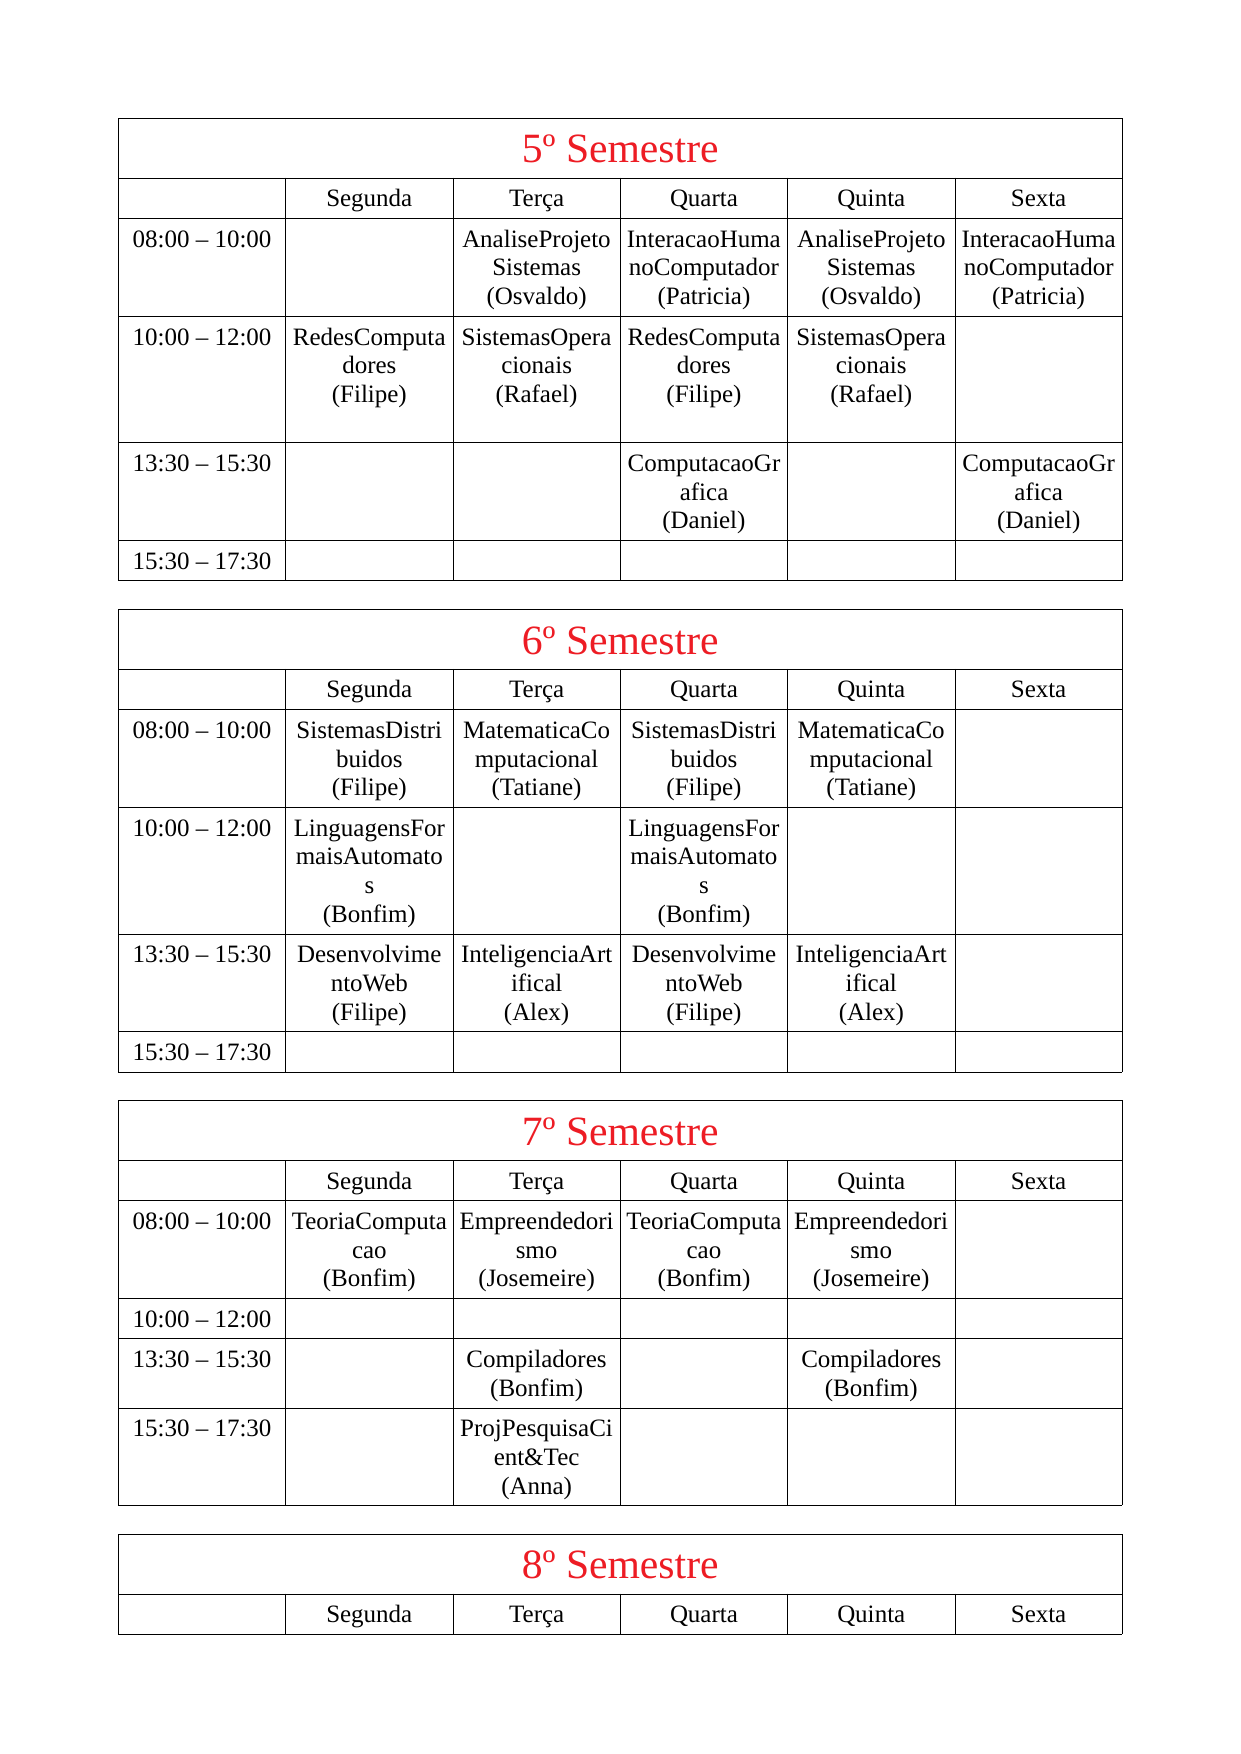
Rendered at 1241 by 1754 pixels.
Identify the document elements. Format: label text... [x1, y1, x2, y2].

table_cell [788, 1032, 955, 1072]
table_cell 15:30 – 17:30 [119, 1032, 285, 1072]
table_cell InteracaoHumanoComputador (Patricia) [956, 219, 1122, 316]
table_cell [788, 443, 955, 540]
table_cell Terça [454, 1595, 620, 1634]
table_cell 10:00 – 12:00 [119, 1299, 285, 1338]
table_cell [621, 541, 787, 580]
table_cell Quinta [788, 179, 955, 218]
table_cell [956, 317, 1122, 442]
table_cell 13:30 – 15:30 [119, 935, 285, 1031]
table_cell 13:30 – 15:30 [119, 1339, 285, 1407]
table_cell 13:30 – 15:30 [119, 443, 285, 540]
table_cell [286, 541, 453, 580]
table_header 7º Semestre [119, 1101, 1122, 1160]
table_cell [286, 443, 453, 540]
table_cell Sexta [956, 670, 1122, 709]
table_cell 10:00 – 12:00 [119, 317, 285, 442]
table_cell [621, 1339, 787, 1407]
table_cell [286, 1299, 453, 1338]
table_cell [286, 1032, 453, 1072]
table_cell SistemasOperacionais (Rafael) [454, 317, 620, 442]
table_cell 08:00 – 10:00 [119, 219, 285, 316]
table_cell [788, 1299, 955, 1338]
table_cell Compiladores (Bonfim) [454, 1339, 620, 1407]
table_cell Segunda [286, 1595, 453, 1634]
table_cell Quarta [621, 1595, 787, 1634]
table_cell Quarta [621, 179, 787, 218]
table_cell Quarta [621, 670, 787, 709]
table_cell TeoriaComputacao (Bonfim) [286, 1201, 453, 1298]
table_cell Terça [454, 670, 620, 709]
table_cell [956, 710, 1122, 807]
table_cell [956, 1409, 1122, 1505]
table_cell 08:00 – 10:00 [119, 1201, 285, 1298]
table_cell ComputacaoGrafica (Daniel) [621, 443, 787, 540]
table_cell 10:00 – 12:00 [119, 808, 285, 933]
table_cell [286, 1409, 453, 1505]
table_cell [119, 1595, 285, 1634]
table_cell Sexta [956, 1595, 1122, 1634]
table_cell Empreendedorismo (Josemeire) [788, 1201, 955, 1298]
table_cell Terça [454, 1161, 620, 1200]
table_cell Sexta [956, 1161, 1122, 1200]
table_cell [119, 179, 285, 218]
table_cell [621, 1032, 787, 1072]
table_cell Quarta [621, 1161, 787, 1200]
table_cell AnaliseProjetoSistemas (Osvaldo) [788, 219, 955, 316]
table_cell DesenvolvimentoWeb (Filipe) [621, 935, 787, 1031]
table_cell [119, 670, 285, 709]
table_cell [956, 541, 1122, 580]
table_cell ComputacaoGrafica (Daniel) [956, 443, 1122, 540]
table_header 6º Semestre [119, 610, 1122, 669]
table_cell [454, 1299, 620, 1338]
table_cell AnaliseProjetoSistemas (Osvaldo) [454, 219, 620, 316]
table_cell 15:30 – 17:30 [119, 1409, 285, 1505]
table_cell [956, 1032, 1122, 1072]
table_cell 15:30 – 17:30 [119, 541, 285, 580]
table_cell Quinta [788, 1595, 955, 1634]
table_cell [454, 541, 620, 580]
table_cell Segunda [286, 1161, 453, 1200]
table_cell InteligenciaArtifical (Alex) [788, 935, 955, 1031]
table_header 5º Semestre [119, 119, 1122, 178]
table_cell ProjPesquisaCient&Tec (Anna) [454, 1409, 620, 1505]
table_header 8º Semestre [119, 1535, 1122, 1593]
table_cell [454, 808, 620, 933]
table_cell [454, 443, 620, 540]
table_cell [788, 541, 955, 580]
table_cell [286, 219, 453, 316]
table_cell LinguagensFormaisAutomatos (Bonfim) [286, 808, 453, 933]
table_cell SistemasDistribuidos (Filipe) [621, 710, 787, 807]
table_cell [956, 1299, 1122, 1338]
table_cell RedesComputadores (Filipe) [621, 317, 787, 442]
table_cell InteligenciaArtifical (Alex) [454, 935, 620, 1031]
table_cell Quinta [788, 670, 955, 709]
table_cell Segunda [286, 179, 453, 218]
table_cell SistemasOperacionais (Rafael) [788, 317, 955, 442]
table_cell Compiladores (Bonfim) [788, 1339, 955, 1407]
table_cell [788, 808, 955, 933]
table_cell [956, 1201, 1122, 1298]
table_cell LinguagensFormaisAutomatos (Bonfim) [621, 808, 787, 933]
table_cell [454, 1032, 620, 1072]
table_cell InteracaoHumanoComputador (Patricia) [621, 219, 787, 316]
table_cell [119, 1161, 285, 1200]
table_cell RedesComputadores (Filipe) [286, 317, 453, 442]
table_cell 08:00 – 10:00 [119, 710, 285, 807]
table_cell [621, 1299, 787, 1338]
table_cell MatematicaComputacional (Tatiane) [788, 710, 955, 807]
table_cell [956, 1339, 1122, 1407]
table_cell Sexta [956, 179, 1122, 218]
table_cell MatematicaComputacional (Tatiane) [454, 710, 620, 807]
table_cell Quinta [788, 1161, 955, 1200]
table_cell [621, 1409, 787, 1505]
table_cell DesenvolvimentoWeb (Filipe) [286, 935, 453, 1031]
table_cell [956, 808, 1122, 933]
table_cell Empreendedorismo (Josemeire) [454, 1201, 620, 1298]
table_cell TeoriaComputacao (Bonfim) [621, 1201, 787, 1298]
table_cell [956, 935, 1122, 1031]
table_cell [286, 1339, 453, 1407]
table_cell Terça [454, 179, 620, 218]
table_cell Segunda [286, 670, 453, 709]
table_cell SistemasDistribuidos (Filipe) [286, 710, 453, 807]
table_cell [788, 1409, 955, 1505]
